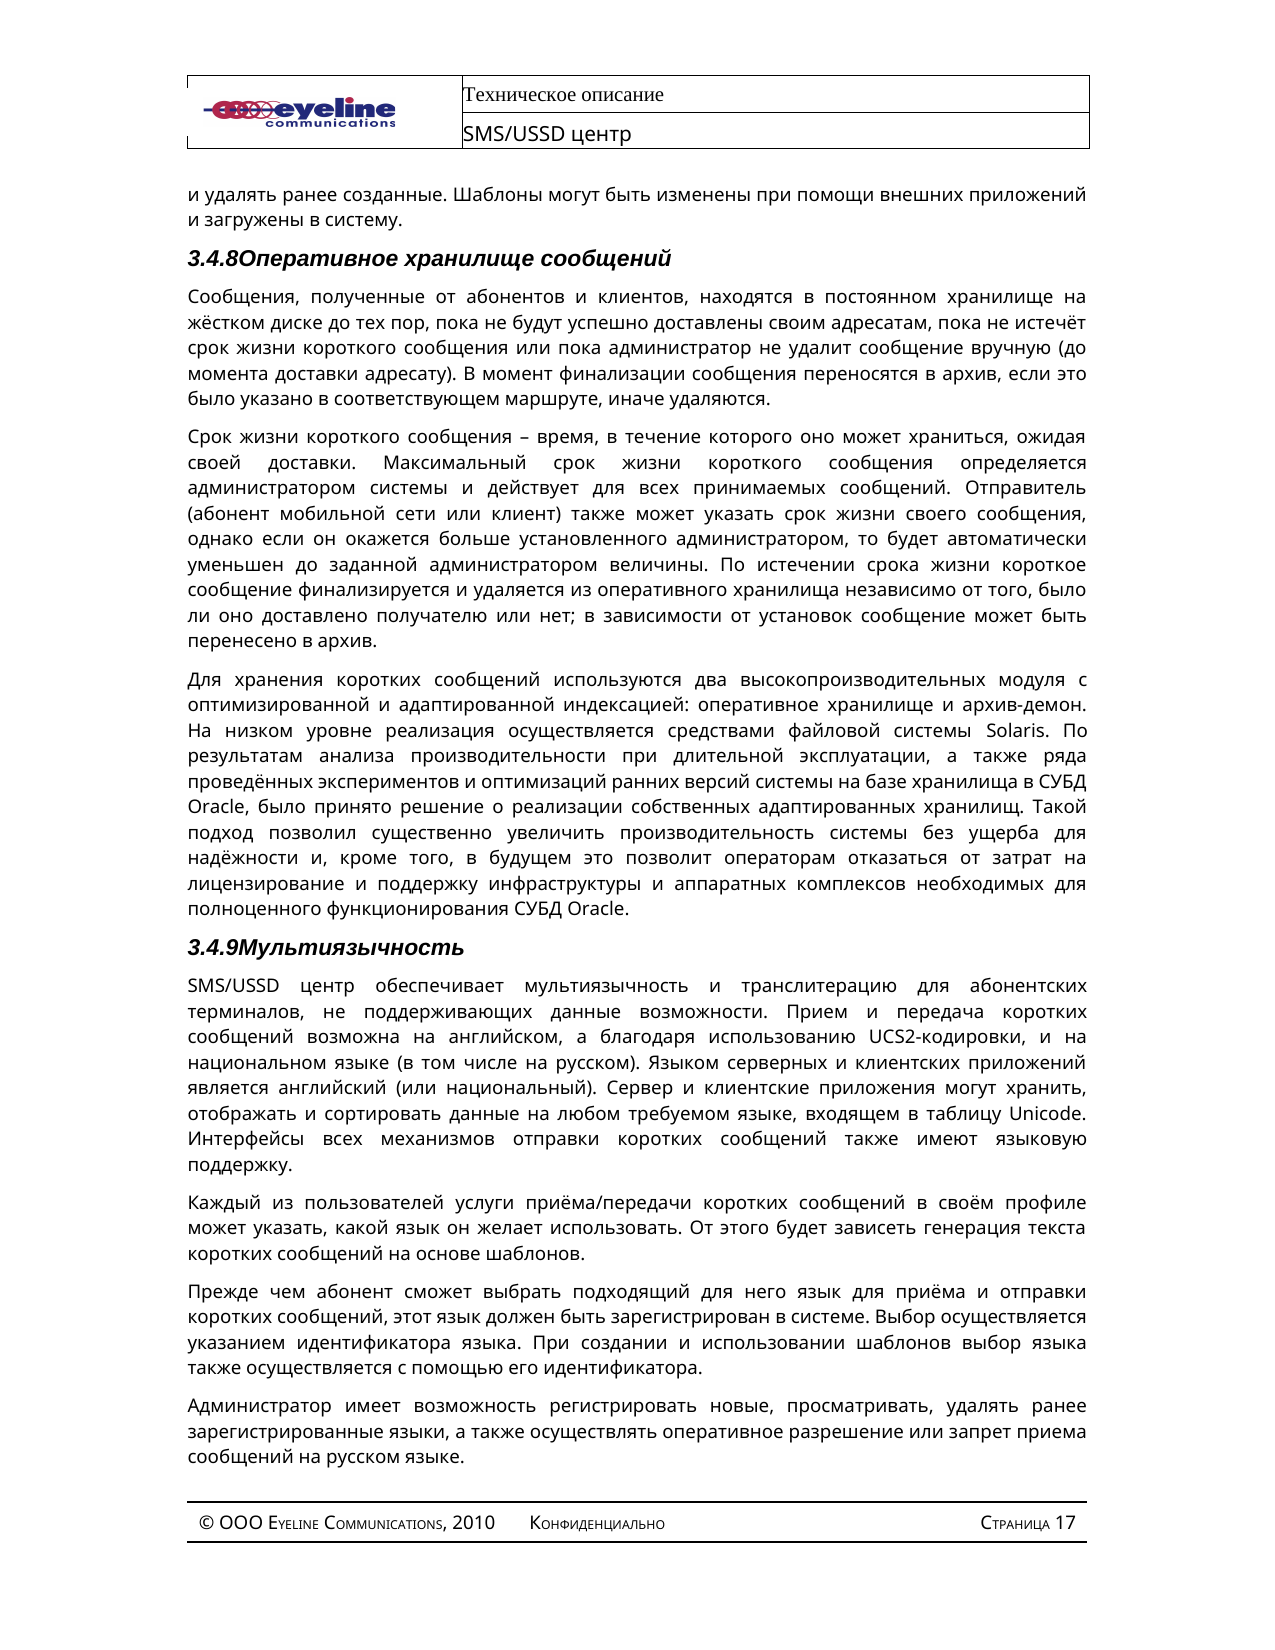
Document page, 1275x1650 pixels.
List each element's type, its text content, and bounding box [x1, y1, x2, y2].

text Сообщения, полученные от абонентов и клиентов, находятся в постоянном хранилище на жёстком диске до тех пор, пока не будут успешно доставлены своим адресатам, пока не истечёт срок жизни короткого сообщения или пока администратор не удалит сообщение вручную (до момента доставки адресату). В момент финализации сообщения переносятся в архив, если это было указано в соответствующем маршруте, иначе удаляются. [187, 283, 1088, 411]
text Срок жизни короткого сообщения – время, в течение которого оно может храниться, ожидая своей доставки. Максимальный срок жизни короткого сообщения определяется администратором системы и действует для всех принимаемых сообщений. Отправитель (абонент мобильной сети или клиент) также может указать срок жизни своего сообщения, однако если он окажется больше установленного администратором, то будет автоматически уменьшен до заданной администратором величины. По истечении срока жизни короткое сообщение финализируется и удаляется из оперативного хранилища независимо от того, было ли оно доставлено получателю или нет; в зависимости от установок сообщение может быть перенесено в архив. [187, 424, 1088, 653]
subtitle Мультиязычность [187, 933, 1088, 960]
text Прежде чем абонент сможет выбрать подходящий для него язык для приёма и отправки коротких сообщений, этот язык должен быть зарегистрирован в системе. Выбор осуществляется указанием идентификатора языка. При создании и использовании шаблонов выбор языка также осуществляется с помощью его идентификатора. [187, 1278, 1088, 1380]
text Каждый из пользователей услуги приёма/передачи коротких сообщений в своём профиле может указать, какой язык он желает использовать. От этого будет зависеть генерация текста коротких сообщений на основе шаблонов. [187, 1189, 1088, 1266]
text и удалять ранее созданные. Шаблоны могут быть изменены при помощи внешних приложений и загружены в систему. [187, 181, 1088, 232]
text SMS/USSD центр обеспечивает мультиязычность и транслитерацию для абонентских терминалов, не поддерживающих данные возможности. Прием и передача коротких сообщений возможна на английском, а благодаря использованию UCS2-кодировки, и на национальном языке (в том числе на русском). Языком серверных и клиентских приложений является английский (или национальный). Сервер и клиентские приложения могут хранить, отображать и сортировать данные на любом требуемом языке, входящем в таблицу Unicode. Интерфейсы всех механизмов отправки коротких сообщений также имеют языковую поддержку. [187, 972, 1088, 1177]
picture [203, 97, 396, 127]
text Для хранения коротких сообщений используются два высокопроизводительных модуля с оптимизированной и адаптированной индексацией: оперативное хранилище и архив-демон. На низком уровне реализация осуществляется средствами файловой системы Solaris. По результатам анализа производительности при длительной эксплуатации, а также ряда проведённых экспериментов и оптимизаций ранних версий системы на базе хранилища в СУБД Oracle, было принято решение о реализации собственных адаптированных хранилищ. Такой подход позволил существенно увеличить производительность системы без ущерба для надёжности и, кроме того, в будущем это позволит операторам отказаться от затрат на лицензирование и поддержку инфраструктуры и аппаратных комплексов необходимых для полноценного функционирования СУБД Oracle. [187, 666, 1088, 921]
subtitle Оперативное хранилище сообщений [187, 245, 1088, 271]
text Администратор имеет возможность регистрировать новые, просматривать, удалять ранее зарегистрированные языки, а также осуществлять оперативное разрешение или запрет приема сообщений на русском языке. [187, 1393, 1088, 1469]
